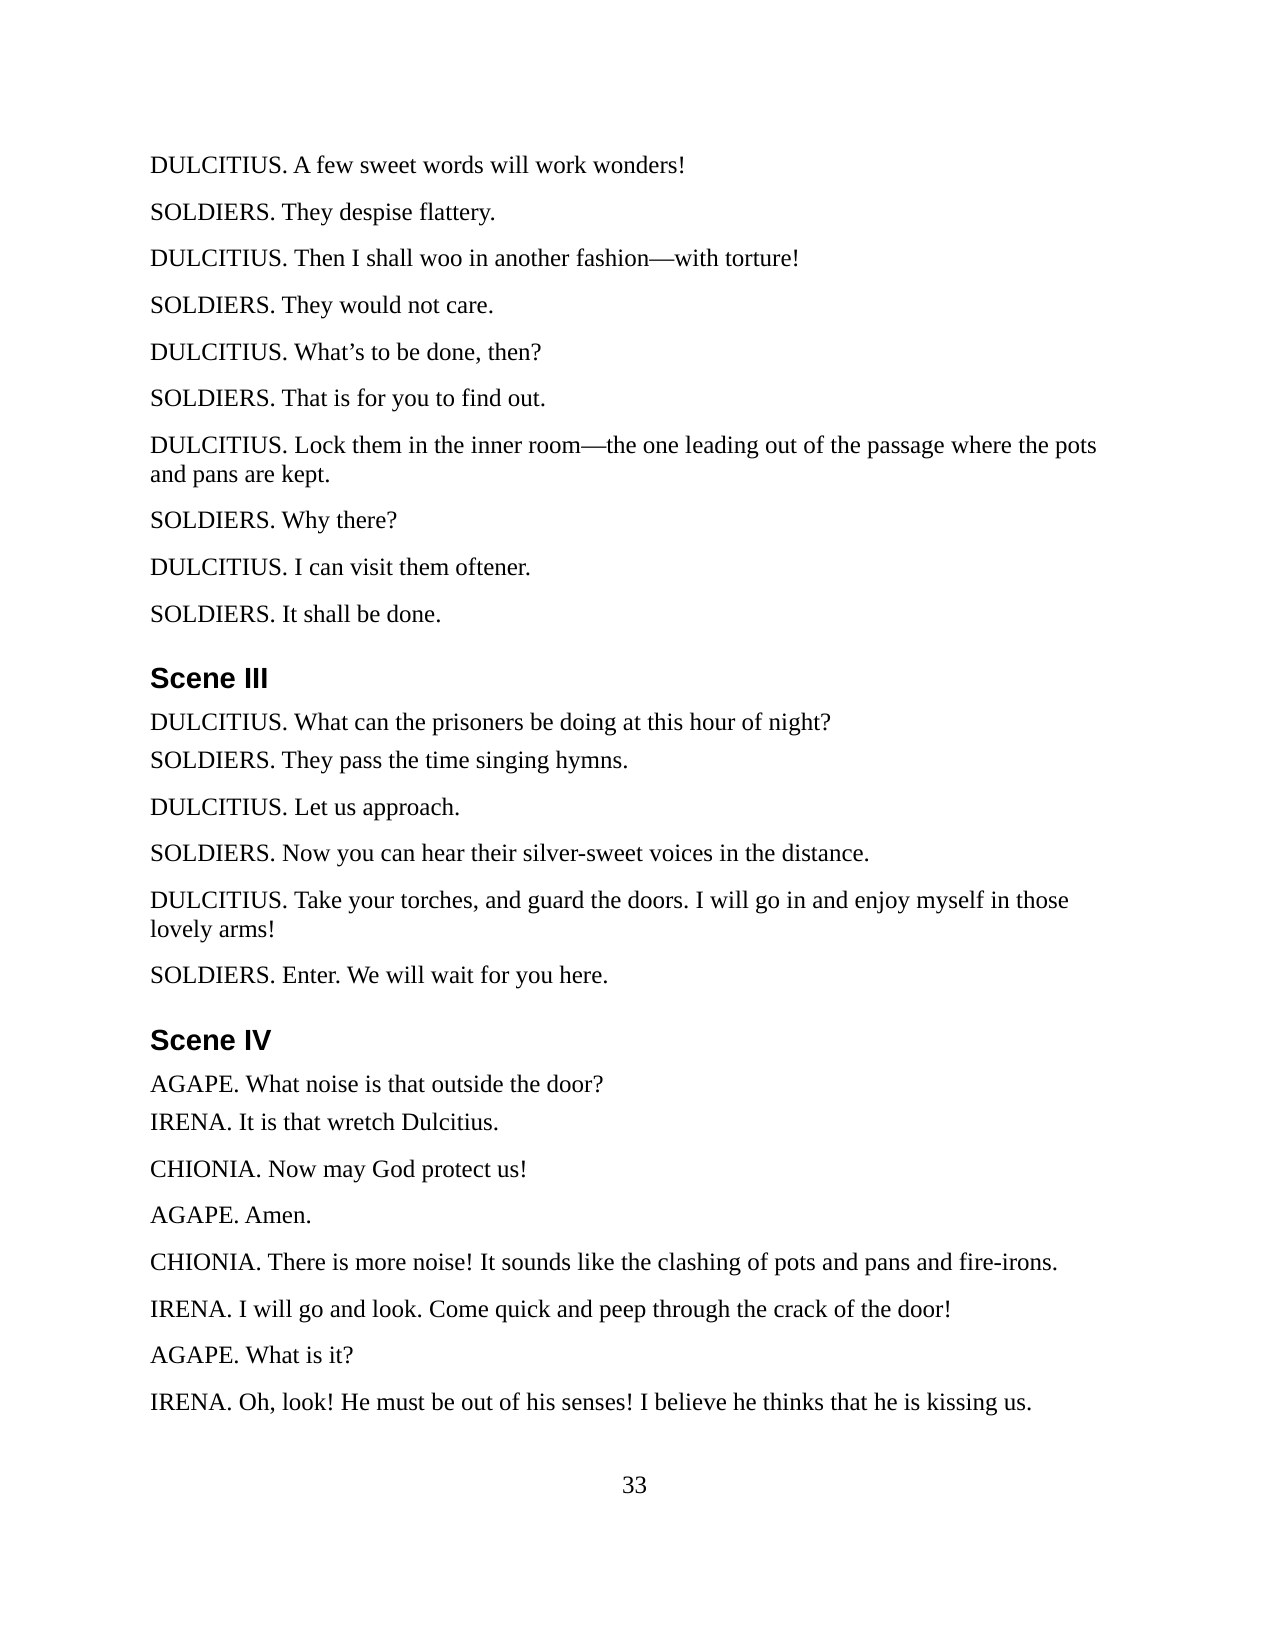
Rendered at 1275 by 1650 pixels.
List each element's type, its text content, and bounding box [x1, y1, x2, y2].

subtitle Scene IV [150, 1023, 1125, 1057]
text AGAPE. What is it? [150, 1340, 1125, 1369]
text DULCITIUS. What can the prisoners be doing at this hour of night? [150, 707, 1125, 736]
text CHIONIA. There is more noise! It sounds like the clashing of pots and pans and fire-irons. [150, 1247, 1125, 1276]
text DULCITIUS. A few sweet words will work wonders! [150, 150, 1125, 179]
subtitle Scene III [150, 661, 1125, 695]
text DULCITIUS. What’s to be done, then? [150, 337, 1125, 365]
text SOLDIERS. They pass the time singing hymns. [150, 745, 1125, 774]
text SOLDIERS. Enter. We will wait for you here. [150, 961, 1125, 989]
text AGAPE. What noise is that outside the door? [150, 1069, 1125, 1098]
text DULCITIUS. Let us approach. [150, 792, 1125, 821]
text SOLDIERS. It shall be done. [150, 599, 1125, 627]
text IRENA. Oh, look! He must be out of his senses! I believe he thinks that he is kissing us. [150, 1387, 1125, 1416]
text DULCITIUS. Then I shall woo in another fashion—with torture! [150, 243, 1125, 272]
text DULCITIUS. I can visit them oftener. [150, 552, 1125, 581]
text CHIONIA. Now may God protect us! [150, 1154, 1125, 1182]
text SOLDIERS. That is for you to find out. [150, 383, 1125, 412]
text SOLDIERS. They despise flattery. [150, 197, 1125, 225]
text SOLDIERS. They would not care. [150, 290, 1125, 319]
text SOLDIERS. Now you can hear their silver-sweet voices in the distance. [150, 838, 1125, 867]
text DULCITIUS. Take your torches, and guard the doors. I will go in and enjoy myself in those lovely arms! [150, 885, 1125, 943]
text SOLDIERS. Why there? [150, 505, 1125, 534]
text DULCITIUS. Lock them in the inner room—the one leading out of the passage where the pots and pans are kept. [150, 430, 1125, 487]
text AGAPE. Amen. [150, 1200, 1125, 1229]
text IRENA. It is that wretch Dulcitius. [150, 1107, 1125, 1136]
text IRENA. I will go and look. Come quick and peep through the crack of the door! [150, 1294, 1125, 1322]
